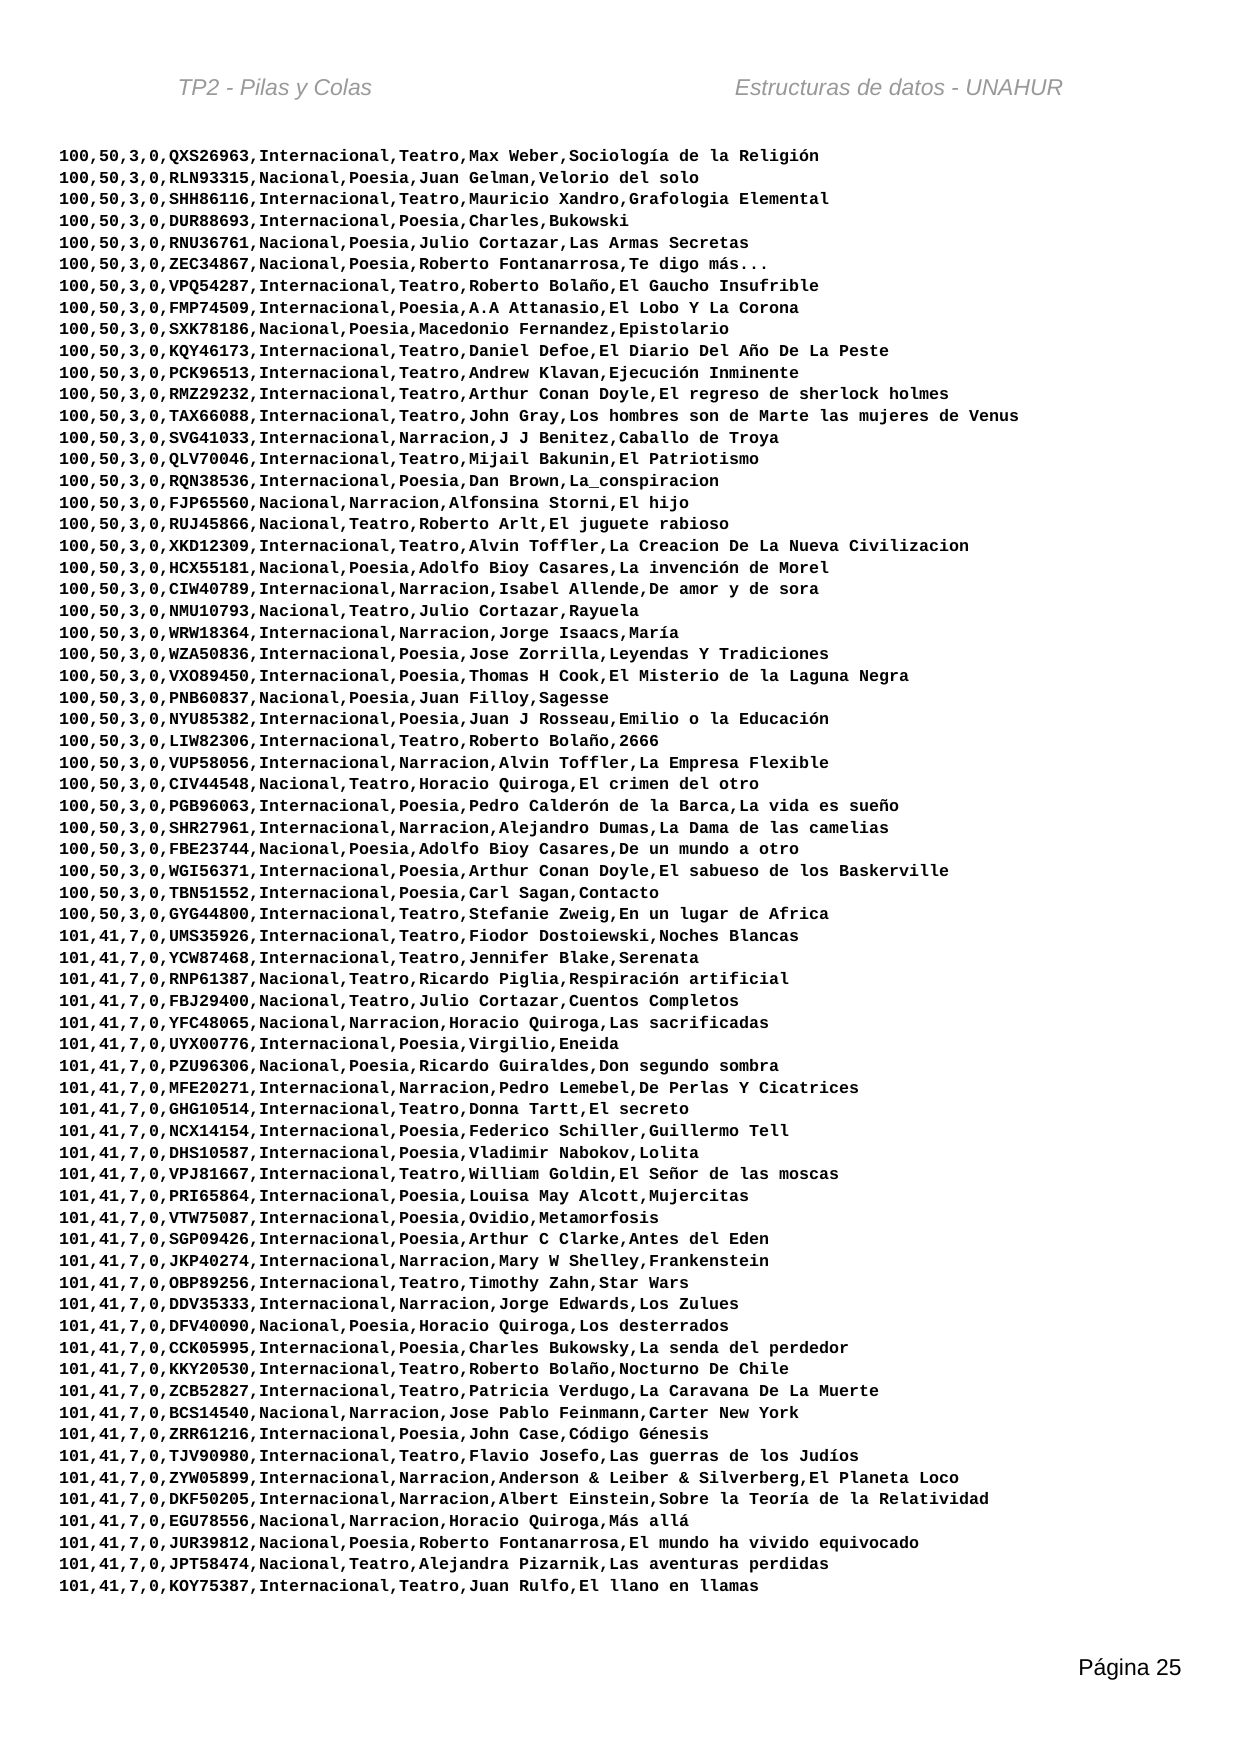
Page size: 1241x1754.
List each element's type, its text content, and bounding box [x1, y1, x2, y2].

text 101,41,7,0,DFV40090,Nacional,Poesia,Horacio Quiroga,Los desterrados [59, 1318, 1181, 1336]
text 100,50,3,0,RNU36761,Nacional,Poesia,Julio Cortazar,Las Armas Secretas [59, 234, 1181, 253]
text 100,50,3,0,FMP74509,Internacional,Poesia,A.A Attanasio,El Lobo Y La Corona [59, 299, 1181, 318]
text 101,41,7,0,KOY75387,Internacional,Teatro,Juan Rulfo,El llano en llamas [59, 1578, 1181, 1596]
text 100,50,3,0,GYG44800,Internacional,Teatro,Stefanie Zweig,En un lugar de Africa [59, 906, 1181, 925]
text 101,41,7,0,GHG10514,Internacional,Teatro,Donna Tartt,El secreto [59, 1101, 1181, 1120]
text 100,50,3,0,SHH86116,Internacional,Teatro,Mauricio Xandro,Grafologia Elemental [59, 191, 1181, 210]
text 100,50,3,0,CIV44548,Nacional,Teatro,Horacio Quiroga,El crimen del otro [59, 776, 1181, 795]
text 101,41,7,0,KKY20530,Internacional,Teatro,Roberto Bolaño,Nocturno De Chile [59, 1361, 1181, 1380]
text 100,50,3,0,KQY46173,Internacional,Teatro,Daniel Defoe,El Diario Del Año De La Peste [59, 343, 1181, 361]
text 100,50,3,0,RQN38536,Internacional,Poesia,Dan Brown,La_conspiracion [59, 473, 1181, 491]
text 100,50,3,0,WZA50836,Internacional,Poesia,Jose Zorrilla,Leyendas Y Tradiciones [59, 646, 1181, 665]
text 101,41,7,0,NCX14154,Internacional,Poesia,Federico Schiller,Guillermo Tell [59, 1123, 1181, 1141]
text 101,41,7,0,JKP40274,Internacional,Narracion,Mary W Shelley,Frankenstein [59, 1253, 1181, 1271]
text 101,41,7,0,MFE20271,Internacional,Narracion,Pedro Lemebel,De Perlas Y Cicatrices [59, 1079, 1181, 1098]
text 101,41,7,0,YFC48065,Nacional,Narracion,Horacio Quiroga,Las sacrificadas [59, 1014, 1181, 1033]
text 101,41,7,0,RNP61387,Nacional,Teatro,Ricardo Piglia,Respiración artificial [59, 971, 1181, 990]
text 100,50,3,0,TAX66088,Internacional,Teatro,John Gray,Los hombres son de Marte las mujeres de Venus [59, 408, 1181, 426]
text 101,41,7,0,VTW75087,Internacional,Poesia,Ovidio,Metamorfosis [59, 1209, 1181, 1228]
text 100,50,3,0,FJP65560,Nacional,Narracion,Alfonsina Storni,El hijo [59, 494, 1181, 513]
text 100,50,3,0,RLN93315,Nacional,Poesia,Juan Gelman,Velorio del solo [59, 169, 1181, 188]
text 100,50,3,0,WRW18364,Internacional,Narracion,Jorge Isaacs,Marí­a [59, 624, 1181, 643]
text 100,50,3,0,VUP58056,Internacional,Narracion,Alvin Toffler,La Empresa Flexible [59, 754, 1181, 773]
text 101,41,7,0,BCS14540,Nacional,Narracion,Jose Pablo Feinmann,Carter New York [59, 1404, 1181, 1423]
text 100,50,3,0,XKD12309,Internacional,Teatro,Alvin Toffler,La Creacion De La Nueva Civilizacion [59, 538, 1181, 556]
text 100,50,3,0,SHR27961,Internacional,Narracion,Alejandro Dumas,La Dama de las camelias [59, 819, 1181, 838]
text 101,41,7,0,YCW87468,Internacional,Teatro,Jennifer Blake,Serenata [59, 949, 1181, 968]
text 100,50,3,0,RUJ45866,Nacional,Teatro,Roberto Arlt,El juguete rabioso [59, 516, 1181, 535]
text 100,50,3,0,FBE23744,Nacional,Poesia,Adolfo Bioy Casares,De un mundo a otro [59, 841, 1181, 860]
text 101,41,7,0,VPJ81667,Internacional,Teatro,William Goldin,El Señor de las moscas [59, 1166, 1181, 1185]
text 100,50,3,0,WGI56371,Internacional,Poesia,Arthur Conan Doyle,El sabueso de los Baskerville [59, 863, 1181, 881]
text 101,41,7,0,TJV90980,Internacional,Teatro,Flavio Josefo,Las guerras de los Judí­os [59, 1448, 1181, 1466]
text 100,50,3,0,DUR88693,Internacional,Poesia,Charles,Bukowski [59, 213, 1181, 231]
text 100,50,3,0,PGB96063,Internacional,Poesia,Pedro Calderón de la Barca,La vida es sueño [59, 798, 1181, 816]
text 101,41,7,0,UMS35926,Internacional,Teatro,Fiodor Dostoiewski,Noches Blancas [59, 928, 1181, 946]
text 101,41,7,0,ZYW05899,Internacional,Narracion,Anderson & Leiber & Silverberg,El Planeta Loco [59, 1469, 1181, 1488]
text 100,50,3,0,TBN51552,Internacional,Poesia,Carl Sagan,Contacto [59, 884, 1181, 903]
text 101,41,7,0,PZU96306,Nacional,Poesia,Ricardo Guiraldes,Don segundo sombra [59, 1058, 1181, 1076]
text 101,41,7,0,ZRR61216,Internacional,Poesia,John Case,Código Génesis [59, 1426, 1181, 1445]
text 100,50,3,0,QXS26963,Internacional,Teatro,Max Weber,Sociologí­a de la Religión [59, 148, 1181, 166]
text 101,41,7,0,EGU78556,Nacional,Narracion,Horacio Quiroga,Más allá [59, 1513, 1181, 1531]
text 101,41,7,0,FBJ29400,Nacional,Teatro,Julio Cortazar,Cuentos Completos [59, 993, 1181, 1011]
text 100,50,3,0,PCK96513,Internacional,Teatro,Andrew Klavan,Ejecución Inminente [59, 364, 1181, 383]
text 101,41,7,0,UYX00776,Internacional,Poesia,Virgilio,Eneida [59, 1036, 1181, 1055]
text 100,50,3,0,ZEC34867,Nacional,Poesia,Roberto Fontanarrosa,Te digo más... [59, 256, 1181, 275]
text 100,50,3,0,CIW40789,Internacional,Narracion,Isabel Allende,De amor y de sora [59, 581, 1181, 600]
text 101,41,7,0,JUR39812,Nacional,Poesia,Roberto Fontanarrosa,El mundo ha vivido equivocado [59, 1534, 1181, 1553]
text 100,50,3,0,SXK78186,Nacional,Poesia,Macedonio Fernandez,Epistolario [59, 321, 1181, 340]
text 100,50,3,0,QLV70046,Internacional,Teatro,Mijail Bakunin,El Patriotismo [59, 451, 1181, 470]
text 100,50,3,0,NMU10793,Nacional,Teatro,Julio Cortazar,Rayuela [59, 603, 1181, 621]
text 101,41,7,0,ZCB52827,Internacional,Teatro,Patricia Verdugo,La Caravana De La Muerte [59, 1383, 1181, 1401]
text 101,41,7,0,DDV35333,Internacional,Narracion,Jorge Edwards,Los Zulues [59, 1296, 1181, 1315]
text 101,41,7,0,PRI65864,Internacional,Poesia,Louisa May Alcott,Mujercitas [59, 1188, 1181, 1206]
text 101,41,7,0,OBP89256,Internacional,Teatro,Timothy Zahn,Star Wars [59, 1274, 1181, 1293]
text 100,50,3,0,VXO89450,Internacional,Poesia,Thomas H Cook,El Misterio de la Laguna Negra [59, 668, 1181, 686]
text 101,41,7,0,DKF50205,Internacional,Narracion,Albert Einstein,Sobre la Teoría de la Relatividad [59, 1491, 1181, 1510]
text 100,50,3,0,HCX55181,Nacional,Poesia,Adolfo Bioy Casares,La invención de Morel [59, 559, 1181, 578]
text 100,50,3,0,RMZ29232,Internacional,Teatro,Arthur Conan Doyle,El regreso de sherlock holmes [59, 386, 1181, 405]
text 101,41,7,0,SGP09426,Internacional,Poesia,Arthur C Clarke,Antes del Eden [59, 1231, 1181, 1250]
text 100,50,3,0,VPQ54287,Internacional,Teatro,Roberto Bolaño,El Gaucho Insufrible [59, 278, 1181, 296]
text 101,41,7,0,DHS10587,Internacional,Poesia,Vladimir Nabokov,Lolita [59, 1144, 1181, 1163]
text 100,50,3,0,NYU85382,Internacional,Poesia,Juan J Rosseau,Emilio o la Educación [59, 711, 1181, 730]
text 100,50,3,0,LIW82306,Internacional,Teatro,Roberto Bolaño,2666 [59, 733, 1181, 751]
text 100,50,3,0,SVG41033,Internacional,Narracion,J J Benitez,Caballo de Troya [59, 429, 1181, 448]
text 101,41,7,0,CCK05995,Internacional,Poesia,Charles Bukowsky,La senda del perdedor [59, 1339, 1181, 1358]
text 101,41,7,0,JPT58474,Nacional,Teatro,Alejandra Pizarnik,Las aventuras perdidas [59, 1556, 1181, 1575]
text 100,50,3,0,PNB60837,Nacional,Poesia,Juan Filloy,Sagesse [59, 689, 1181, 708]
